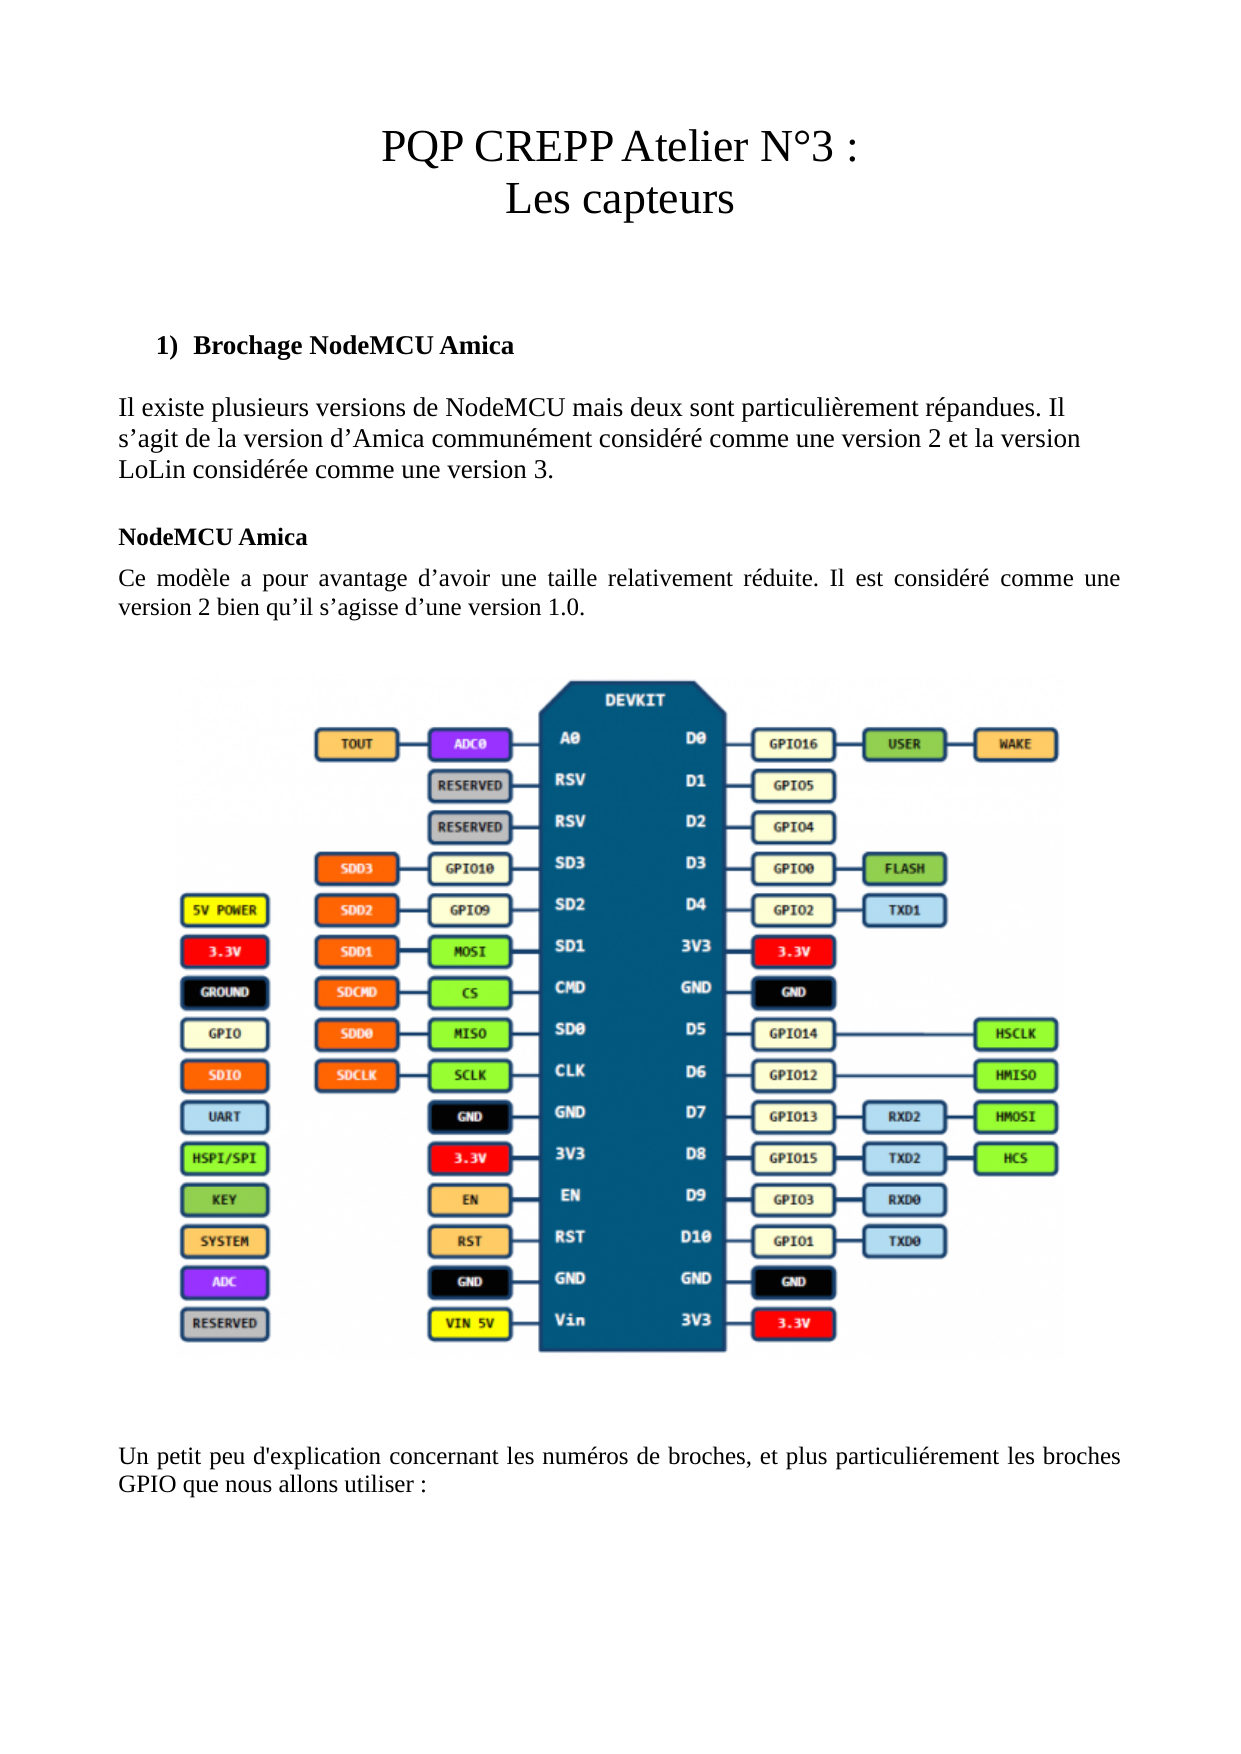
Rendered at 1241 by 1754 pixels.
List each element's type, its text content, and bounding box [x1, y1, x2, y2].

text Il existe plusieurs versions de NodeMCU mais deux sont particulièrement répandues. Il s’agit de la version d’Amica communément considéré comme une version 2 et la version LoLin considérée comme une version 3. [118, 391, 1122, 485]
text Les capteurs [118, 171, 1122, 223]
text PQP CREPP Atelier N°3 : [118, 118, 1122, 171]
list Brochage NodeMCU Amica [156, 329, 1122, 360]
picture [176, 674, 1064, 1359]
text Ce modèle a pour avantage d’avoir une taille relativement réduite. Il est considéré comme une version 2 bien qu’il s’agisse d’une version 1.0. [118, 563, 1122, 621]
subtitle NodeMCU Amica [118, 522, 1122, 551]
text Un petit peu d'explication concernant les numéros de broches, et plus particuliérement les broches GPIO que nous allons utiliser : [118, 1441, 1122, 1498]
